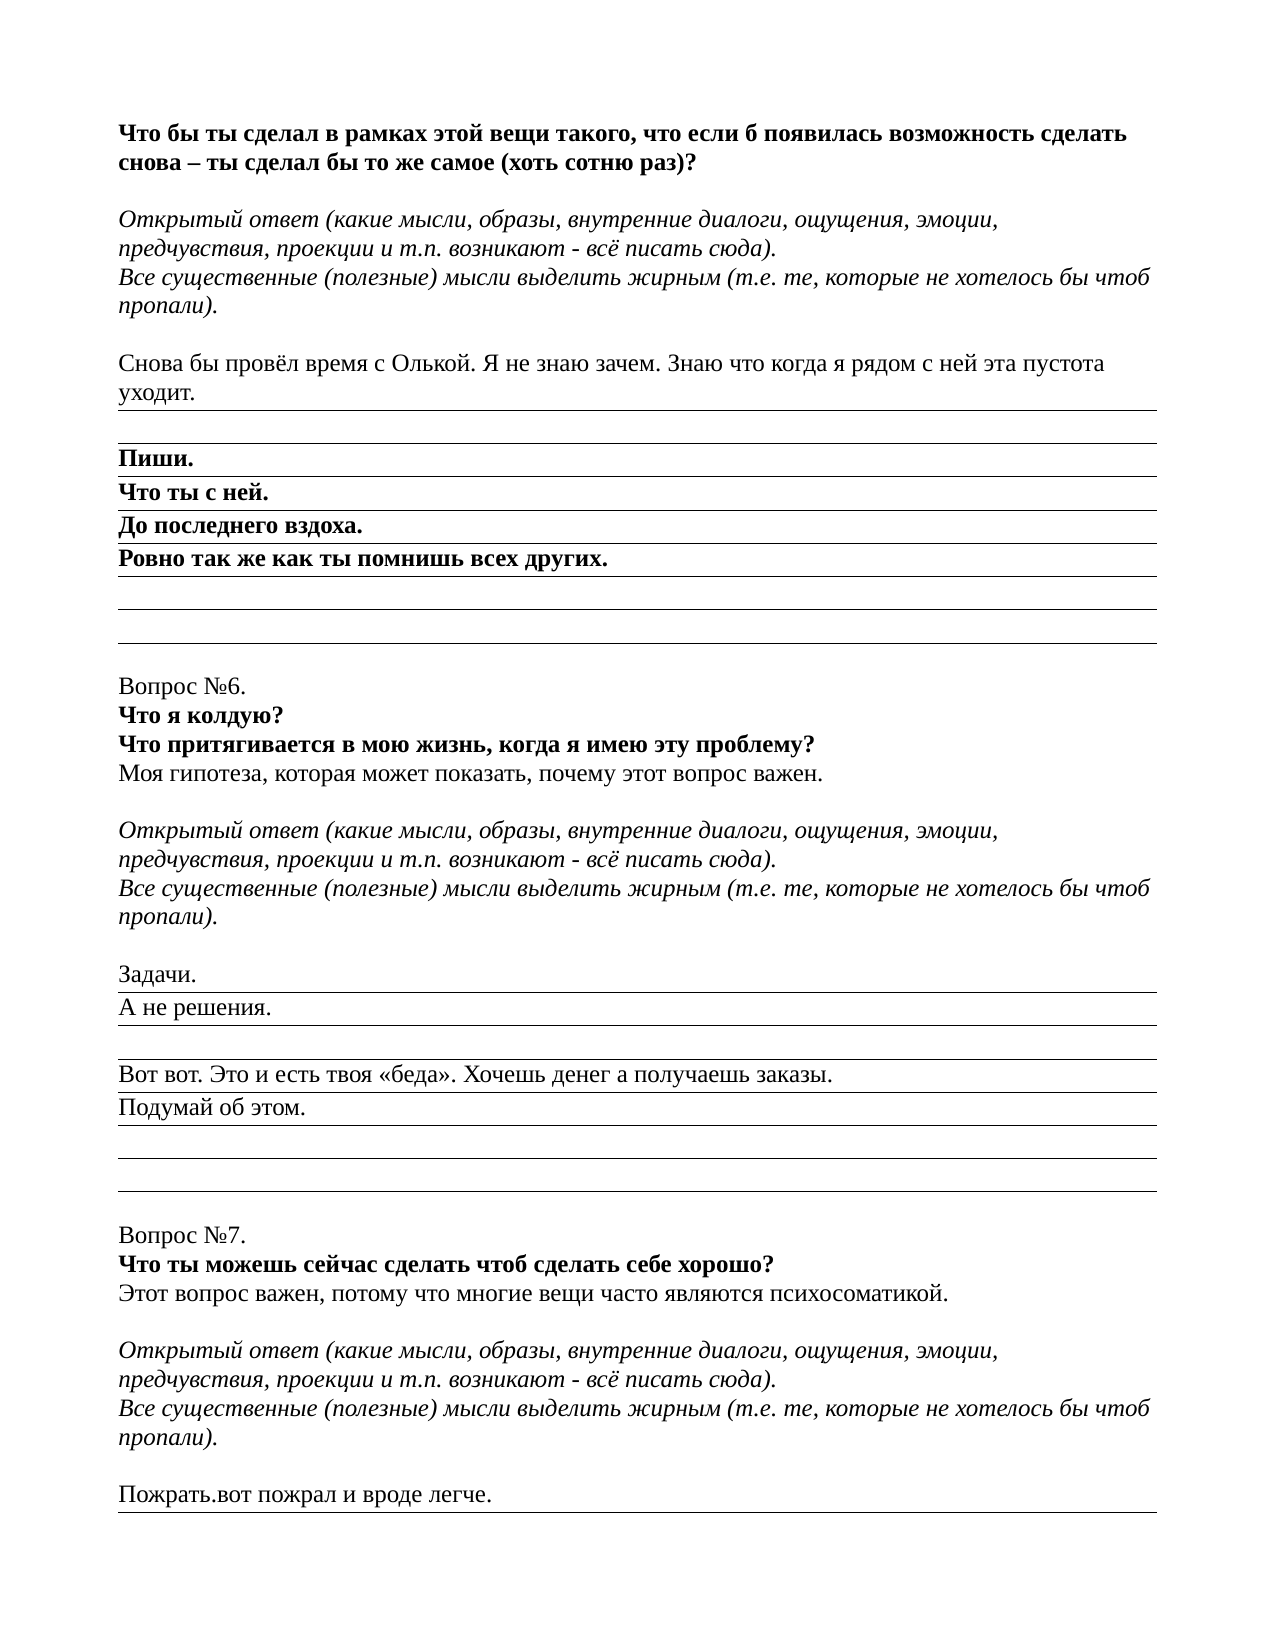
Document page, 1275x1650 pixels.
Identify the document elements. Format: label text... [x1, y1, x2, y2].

text Моя гипотеза, которая может показать, почему этот вопрос важен. [118, 758, 1157, 786]
text До последнего вздоха. [118, 511, 1157, 543]
text Пожрать.вот пожрал и вроде легче. [118, 1479, 1157, 1512]
text Ровно так же как ты помнишь всех других. [118, 544, 1157, 576]
text Вот вот. Это и есть твоя «беда». Хочешь денег а получаешь заказы. [118, 1060, 1157, 1092]
text Что притягивается в мою жизнь, когда я имею эту проблему? [118, 729, 1157, 758]
text Открытый ответ (какие мысли, образы, внутренние диалоги, ощущения, эмоции, предчувствия, проекции и т.п. возникают - всё писать сюда). [118, 1335, 1157, 1393]
text Открытый ответ (какие мысли, образы, внутренние диалоги, ощущения, эмоции, предчувствия, проекции и т.п. возникают - всё писать сюда). [118, 204, 1157, 262]
text Все существенные (полезные) мысли выделить жирным (т.е. те, которые не хотелось бы чтоб пропали). [118, 262, 1157, 319]
text Все существенные (полезные) мысли выделить жирным (т.е. те, которые не хотелось бы чтоб пропали). [118, 873, 1157, 930]
text Что ты можешь сейчас сделать чтоб сделать себе хорошо? [118, 1249, 1157, 1278]
text Вопрос №7. [118, 1220, 1157, 1249]
text А не решения. [118, 993, 1157, 1025]
text Что я колдую? [118, 700, 1157, 729]
text Задачи. [118, 959, 1157, 992]
text Вопрос №6. [118, 671, 1157, 700]
text Открытый ответ (какие мысли, образы, внутренние диалоги, ощущения, эмоции, предчувствия, проекции и т.п. возникают - всё писать сюда). [118, 815, 1157, 873]
text Этот вопрос важен, потому что многие вещи часто являются психосоматикой. [118, 1278, 1157, 1307]
text Что ты с ней. [118, 477, 1157, 510]
text Подумай об этом. [118, 1093, 1157, 1125]
text Все существенные (полезные) мысли выделить жирным (т.е. те, которые не хотелось бы чтоб пропали). [118, 1393, 1157, 1450]
text Снова бы провёл время с Олькой. Я не знаю зачем. Знаю что когда я рядом с ней эта пустота уходит. [118, 348, 1157, 410]
text Что бы ты сделал в рамках этой вещи такого, что если б появилась возможность сделать снова – ты сделал бы то же самое (хоть сотню раз)? [118, 118, 1157, 176]
text Пиши. [118, 444, 1157, 476]
